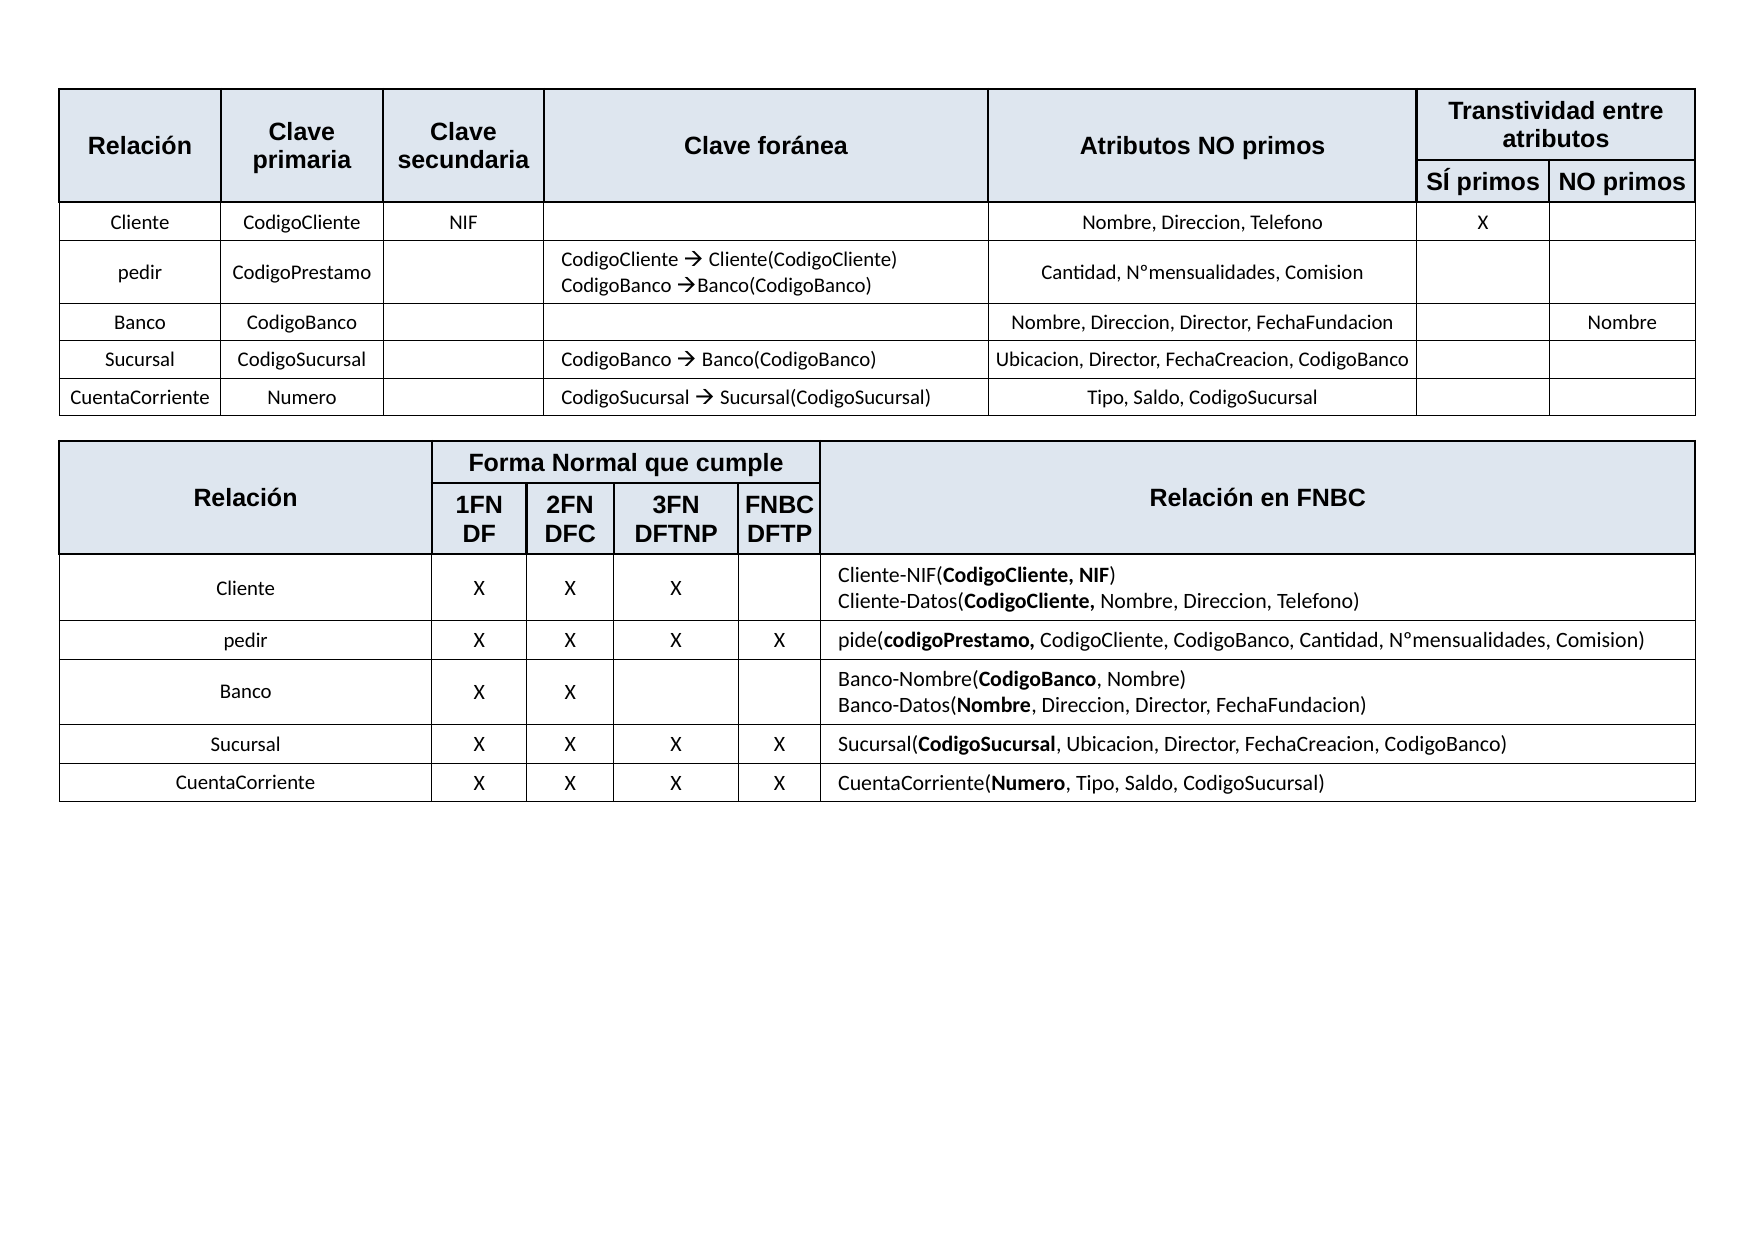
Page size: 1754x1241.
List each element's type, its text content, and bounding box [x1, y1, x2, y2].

table_cell Banco-Nombre(CodigoBanco, Nombre) Banco-Datos(Nombre, Direccion, Director, FechaFundacion) [821, 660, 1695, 724]
table_cell X [527, 555, 613, 620]
table_cell Banco [60, 304, 220, 340]
table_cell X [614, 764, 738, 801]
table_cell X [432, 725, 526, 762]
table_cell [739, 555, 820, 620]
table_cell [739, 660, 820, 724]
table_cell [1417, 379, 1549, 415]
table_cell Cantidad, Nºmensualidades, Comision [989, 241, 1416, 303]
table_cell 3FN DFTNP [615, 484, 737, 553]
table_cell X [527, 764, 613, 801]
table_cell [1550, 241, 1695, 303]
table_header Clave primaria [222, 90, 382, 201]
table_cell CuentaCorriente [60, 764, 431, 801]
table_cell [384, 241, 543, 303]
table_cell [384, 379, 543, 415]
table_cell X [527, 621, 613, 658]
table_cell X [432, 555, 526, 620]
table_cell [1550, 341, 1695, 378]
table_cell Numero [221, 379, 383, 415]
table_header Relación en FNBC [821, 442, 1694, 553]
table_cell X [614, 725, 738, 762]
table_cell pedir [60, 621, 431, 658]
table_cell Sucursal(CodigoSucursal, Ubicacion, Director, FechaCreacion, CodigoBanco) [821, 725, 1695, 762]
table_cell [384, 304, 543, 340]
table_cell FNBC DFTP [739, 484, 819, 553]
table_cell [1417, 241, 1549, 303]
table_cell pide(codigoPrestamo, CodigoCliente, CodigoBanco, Cantidad, Nºmensualidades, Comision) [821, 621, 1695, 658]
table_cell NIF [384, 203, 543, 240]
table_cell X [527, 725, 613, 762]
table_cell Sucursal [60, 341, 220, 378]
table_cell 2FN DFC [528, 484, 613, 553]
table_header Forma Normal que cumple [433, 442, 819, 482]
table_cell X [614, 621, 738, 658]
table_cell X [739, 764, 820, 801]
table_cell NO primos [1550, 161, 1694, 201]
table_cell CodigoSucursal [221, 341, 383, 378]
table_cell X [739, 725, 820, 762]
table_cell X [739, 621, 820, 658]
table_cell Banco [60, 660, 431, 724]
table_cell CodigoBanco  Banco(CodigoBanco) [544, 341, 988, 378]
table_header Clave secundaria [384, 90, 543, 201]
table_cell CodigoBanco [221, 304, 383, 340]
table_header Clave foránea [545, 90, 987, 201]
table_cell Sucursal [60, 725, 431, 762]
table_cell Nombre, Direccion, Telefono [989, 203, 1416, 240]
table_cell [1550, 203, 1695, 240]
table_cell CodigoCliente [221, 203, 383, 240]
table_cell Ubicacion, Director, FechaCreacion, CodigoBanco [989, 341, 1416, 378]
table_cell X [1417, 203, 1549, 240]
table_cell [1417, 341, 1549, 378]
table_cell CodigoCliente  Cliente(CodigoCliente) CodigoBanco Banco(CodigoBanco) [544, 241, 988, 303]
table_cell X [527, 660, 613, 724]
table_cell X [432, 660, 526, 724]
table_header Atributos NO primos [989, 90, 1415, 201]
table_cell [544, 304, 988, 340]
table_cell CuentaCorriente(Numero, Tipo, Saldo, CodigoSucursal) [821, 764, 1695, 801]
table_header Relación [60, 90, 220, 201]
table_cell [544, 203, 988, 240]
table_cell Cliente [60, 555, 431, 620]
table_cell Nombre, Direccion, Director, FechaFundacion [989, 304, 1416, 340]
table_cell X [614, 555, 738, 620]
table_header Transtividad entre atributos [1418, 90, 1694, 159]
table_cell X [432, 764, 526, 801]
table_cell Tipo, Saldo, CodigoSucursal [989, 379, 1416, 415]
table_cell [1550, 379, 1695, 415]
table_cell CodigoSucursal  Sucursal(CodigoSucursal) [544, 379, 988, 415]
table_cell Cliente-NIF(CodigoCliente, NIF) Cliente-Datos(CodigoCliente, Nombre, Direccion, Telefono) [821, 555, 1695, 620]
table_cell pedir [60, 241, 220, 303]
table_cell Nombre [1550, 304, 1695, 340]
table_cell CuentaCorriente [60, 379, 220, 415]
table_cell CodigoPrestamo [221, 241, 383, 303]
table_cell [384, 341, 543, 378]
table_header Relación [60, 442, 431, 553]
table_cell 1FN DF [433, 484, 525, 553]
table_cell [614, 660, 738, 724]
table_cell Cliente [60, 203, 220, 240]
table_cell [1417, 304, 1549, 340]
table_cell X [432, 621, 526, 658]
table_cell SÍ primos [1418, 161, 1548, 201]
